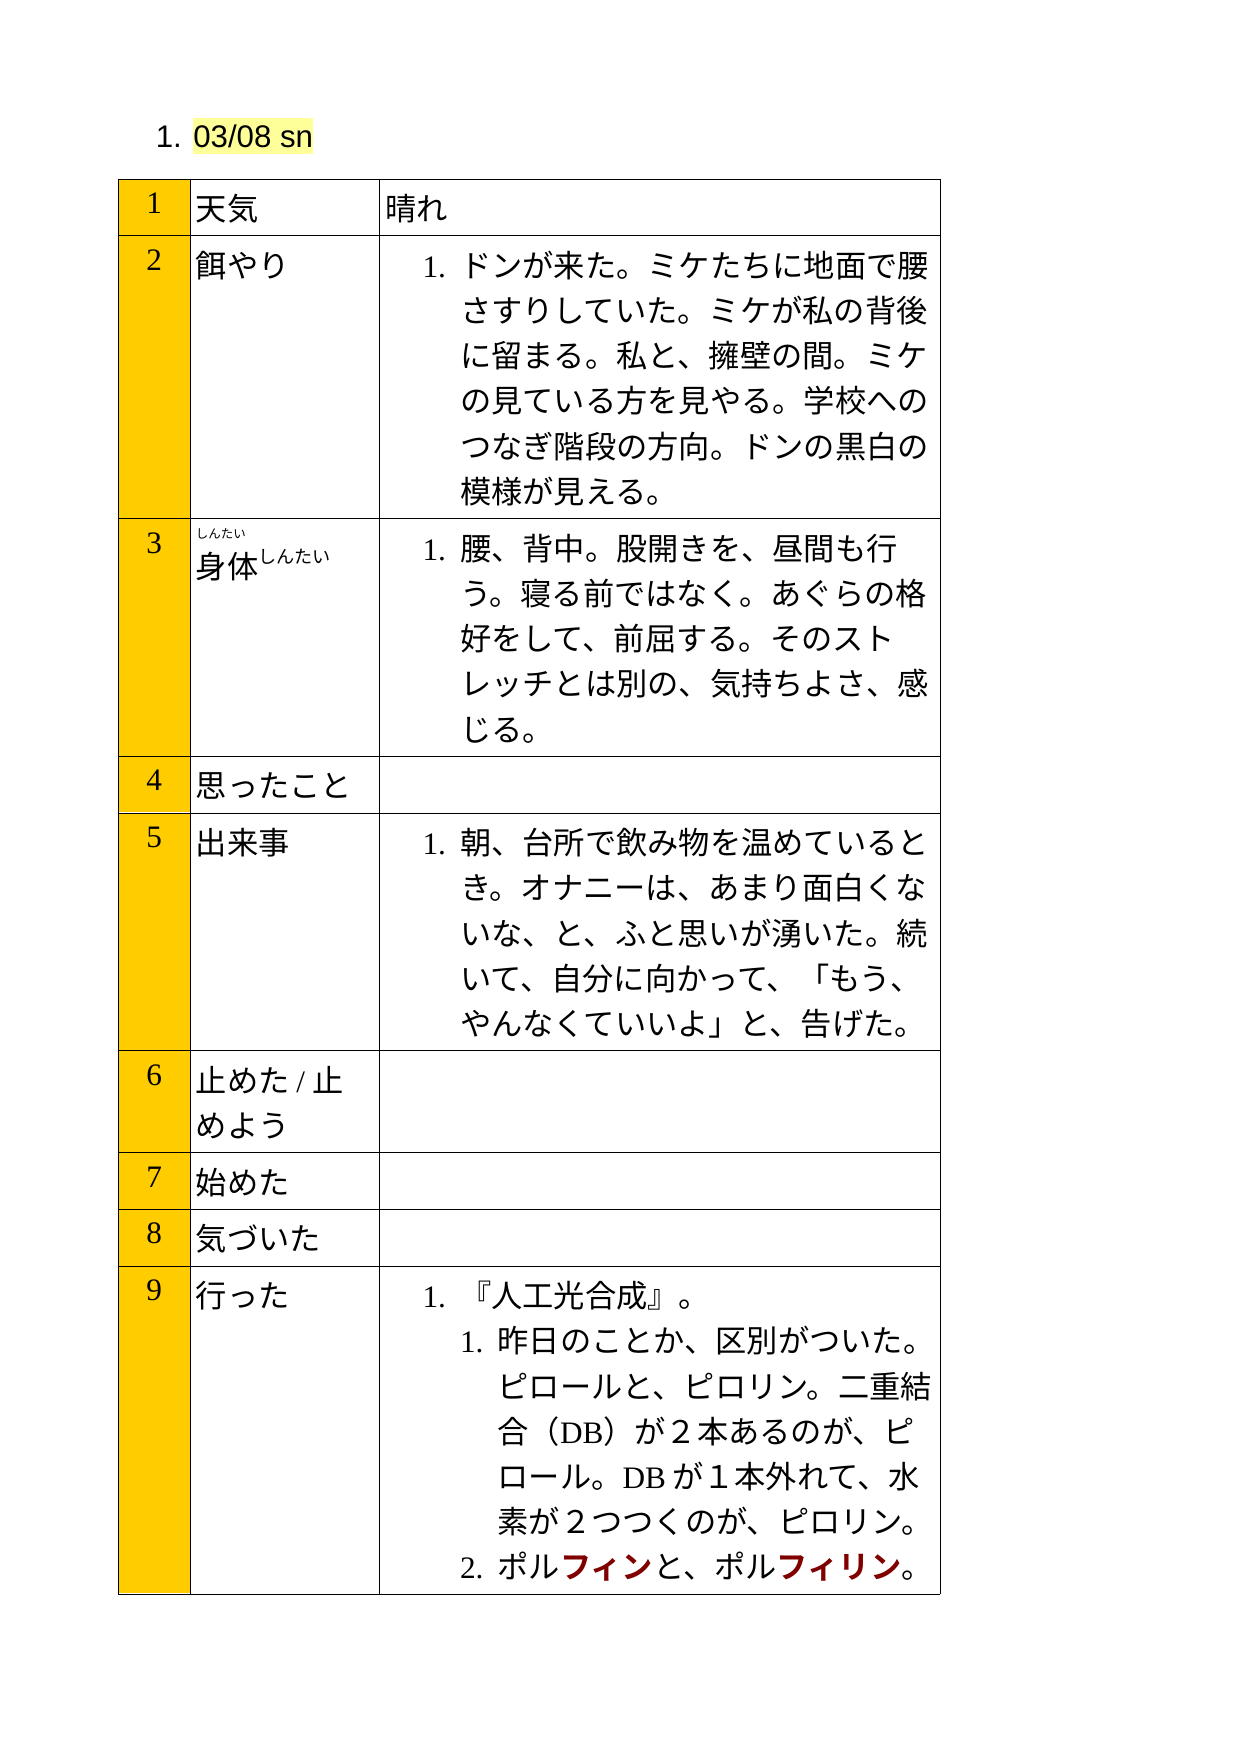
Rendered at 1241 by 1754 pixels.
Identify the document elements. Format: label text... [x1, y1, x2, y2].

table_header 晴れ [380, 180, 940, 235]
list 03/08 sn [156, 118, 1122, 154]
table_cell 朝、台所で飲み物を温めているとき。オナニーは、あまり面白くないな、と、ふと思いが湧いた。続いて、自分に向かって、「もう、やんなくていいよ」と、告げた。 [380, 814, 940, 1050]
table_cell 3 [119, 519, 190, 756]
table_header 1 [119, 180, 190, 235]
table_cell 行った [191, 1267, 379, 1593]
table_cell 2 [119, 236, 190, 518]
table_header 天気 [191, 180, 379, 235]
table_cell 思ったこと [191, 757, 379, 812]
table_cell 餌やり [191, 236, 379, 518]
table_cell 8 [119, 1210, 190, 1266]
table_cell 5 [119, 814, 190, 1050]
table_cell 身体しんたいしんたい [191, 519, 379, 756]
table_cell 7 [119, 1153, 190, 1209]
table_cell [380, 1051, 940, 1152]
table_cell [380, 757, 940, 812]
table_cell 始めた [191, 1153, 379, 1209]
table_cell 4 [119, 757, 190, 812]
table_cell 『人工光合成』。 昨日のことか、区別がついた。ピロールと、ピロリン。二重結合（DB）が２本あるのが、ピロール。DBが１本外れて、水素が２つつくのが、ピロリン。 ポルフィンと、ポルフィリン。 [380, 1267, 940, 1593]
table_cell 腰、背中。股開きを、昼間も行う。寝る前ではなく。あぐらの格好をして、前屈する。そのストレッチとは別の、気持ちよさ、感じる。 [380, 519, 940, 756]
table_cell [380, 1210, 940, 1266]
table_cell 9 [119, 1267, 190, 1593]
table_cell ドンが来た。ミケたちに地面で腰さすりしていた。ミケが私の背後に留まる。私と、擁壁の間。ミケの見ている方を見やる。学校へのつなぎ階段の方向。ドンの黒白の模様が見える。 [380, 236, 940, 518]
table_cell 止めた / 止めよう [191, 1051, 379, 1152]
table_cell 6 [119, 1051, 190, 1152]
table_cell 気づいた [191, 1210, 379, 1266]
table_cell [380, 1153, 940, 1209]
table_cell 出来事 [191, 814, 379, 1050]
